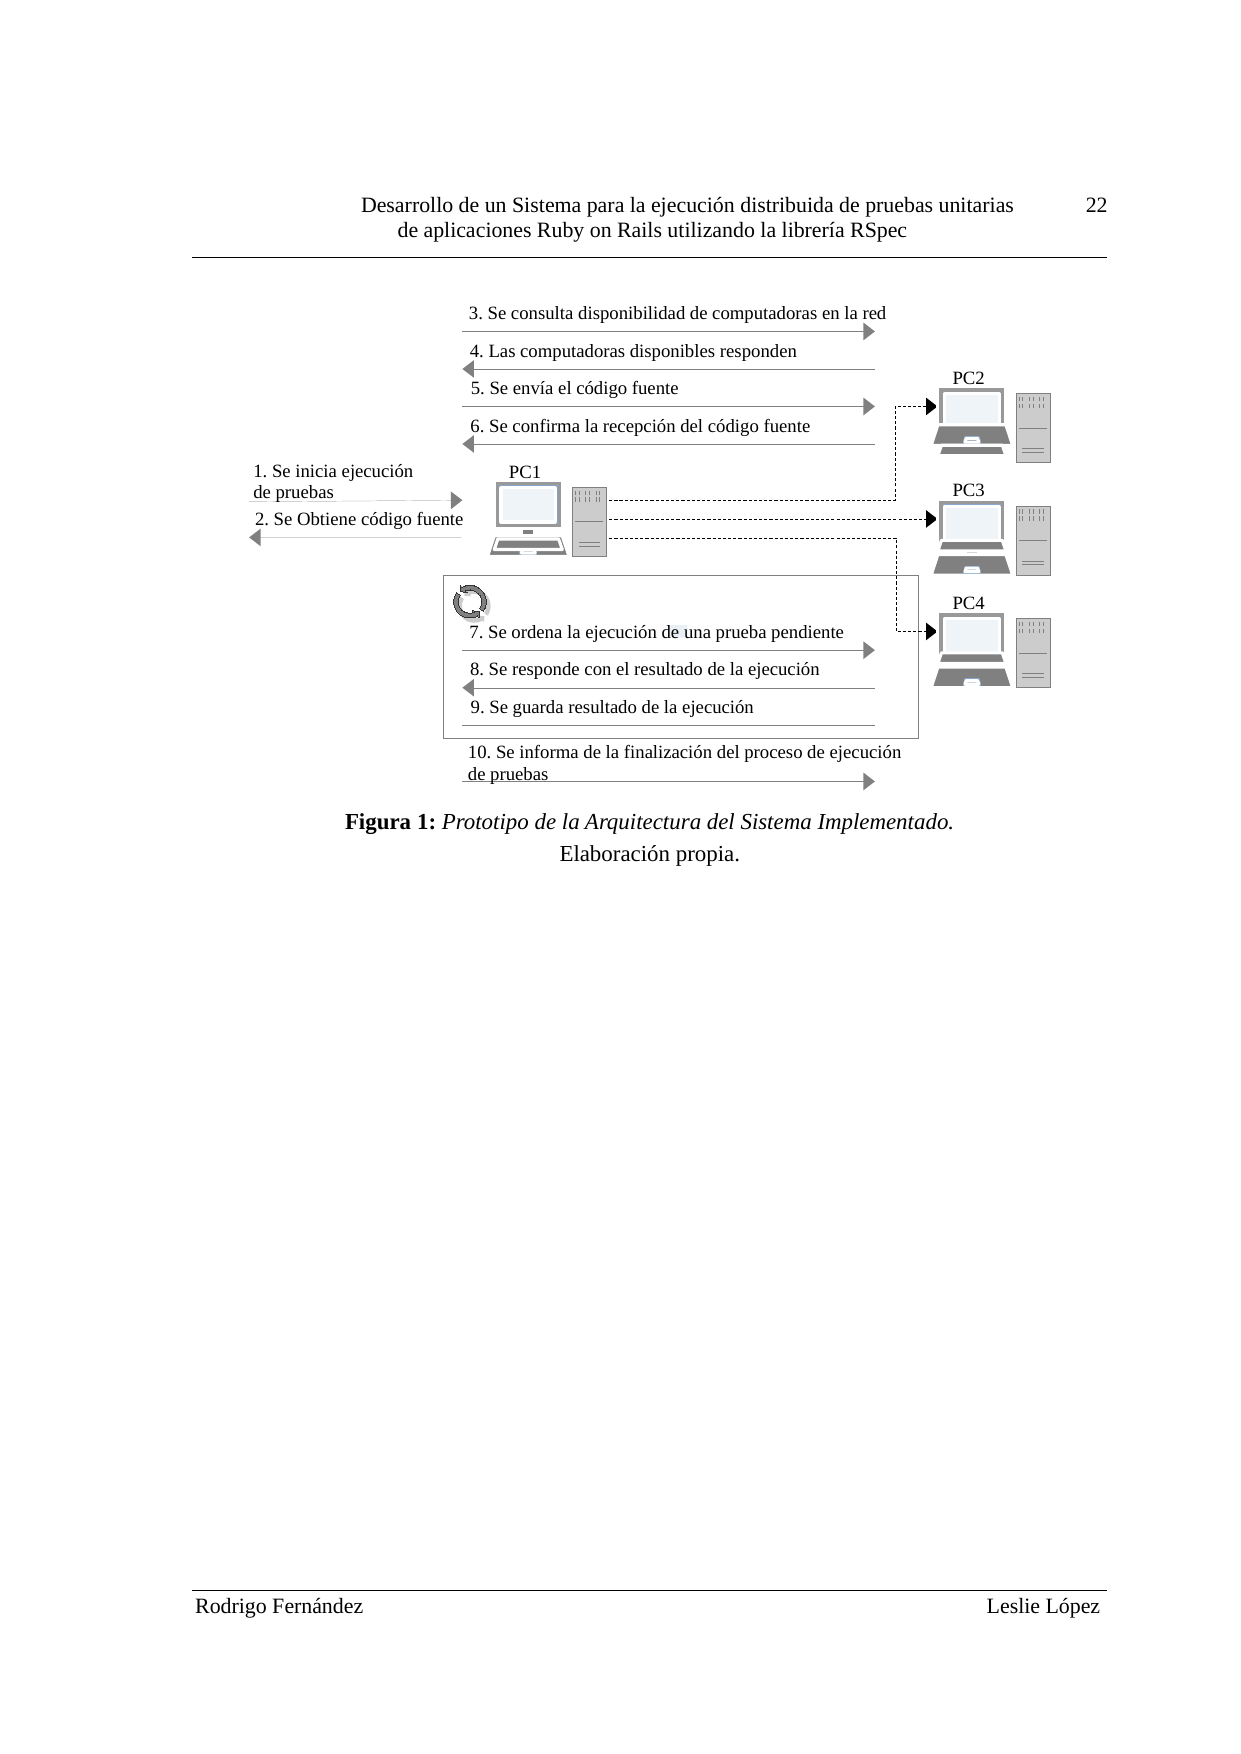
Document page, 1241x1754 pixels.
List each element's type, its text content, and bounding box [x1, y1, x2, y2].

text Figura 1: Prototipo de la Arquitectura del Sistema Implementado. [210, 808, 1089, 834]
text Elaboración propia. [210, 840, 1089, 867]
